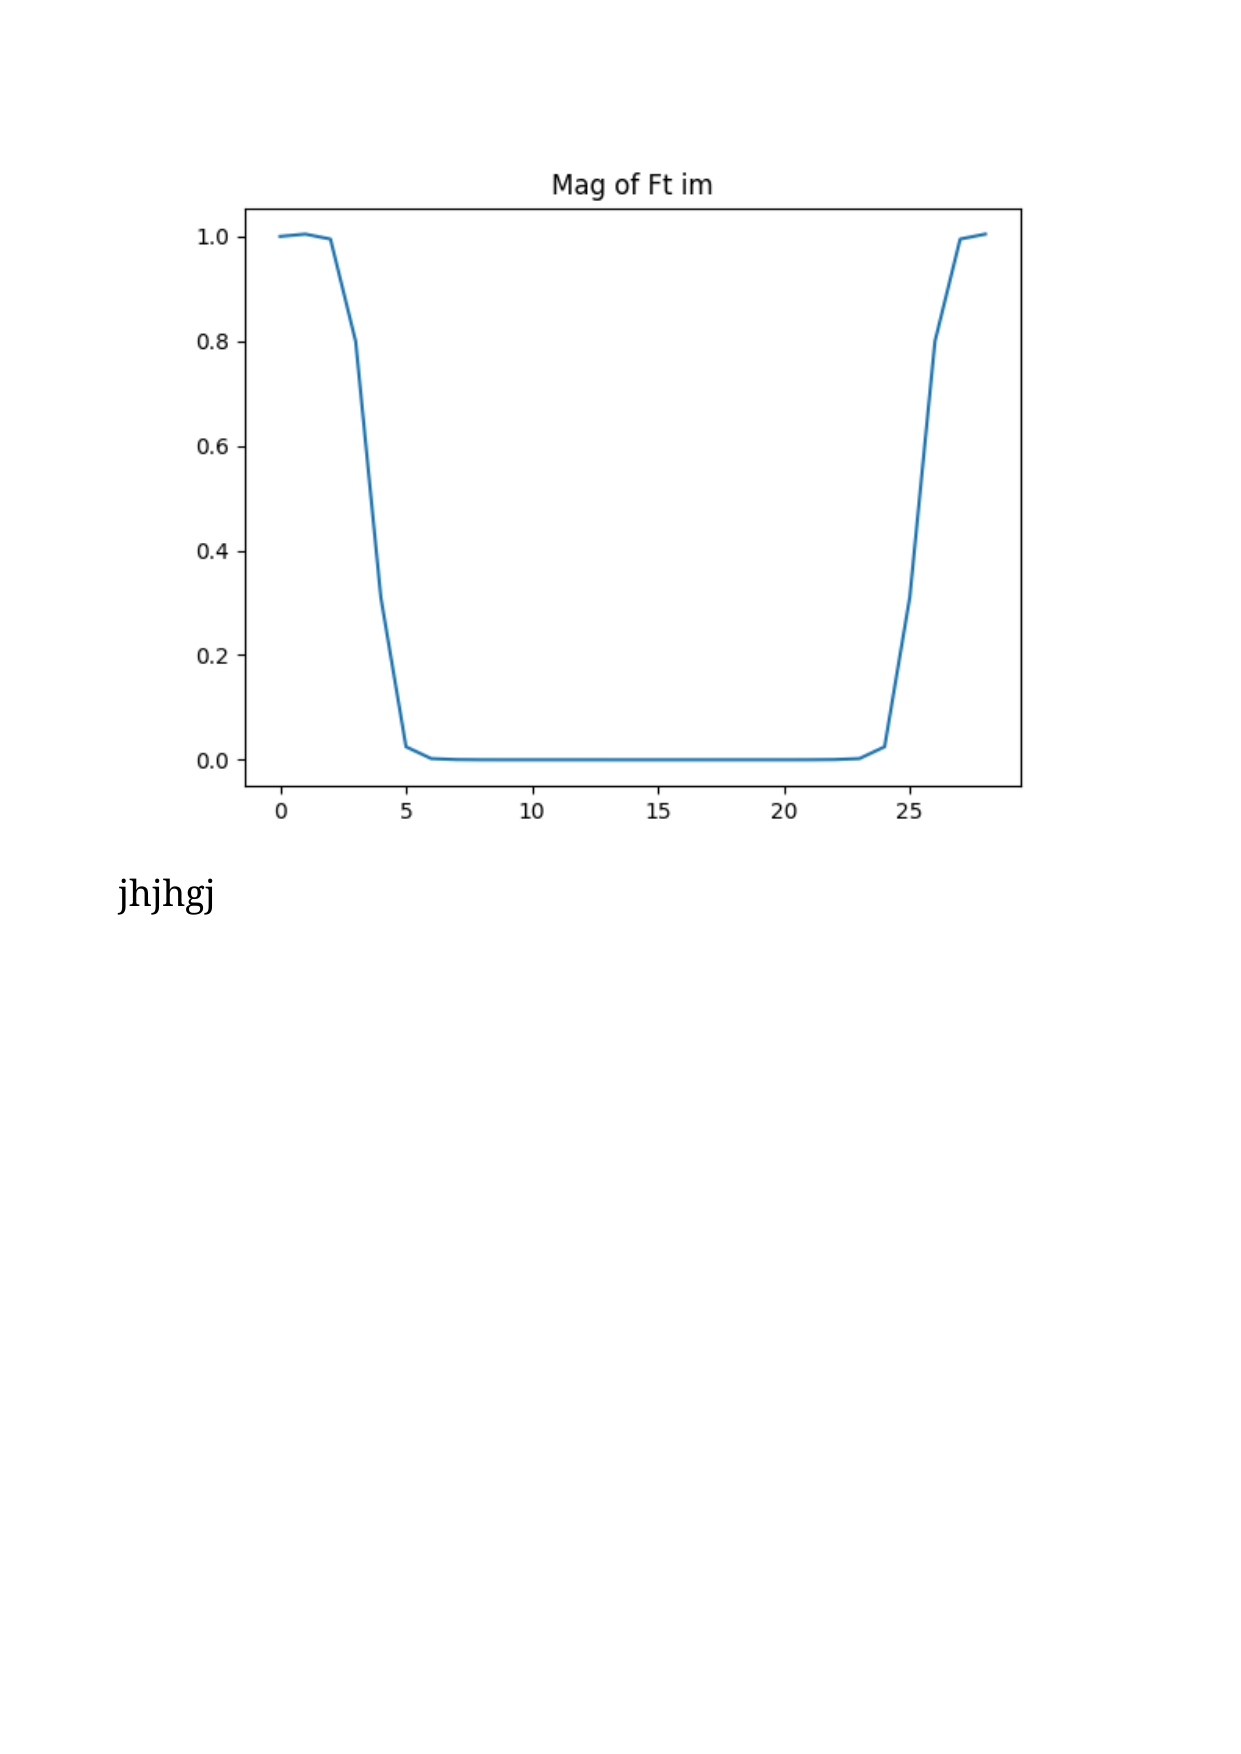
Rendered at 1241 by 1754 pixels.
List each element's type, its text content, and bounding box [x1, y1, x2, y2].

picture [120, 118, 1121, 869]
text jhjhgj [118, 118, 1122, 917]
